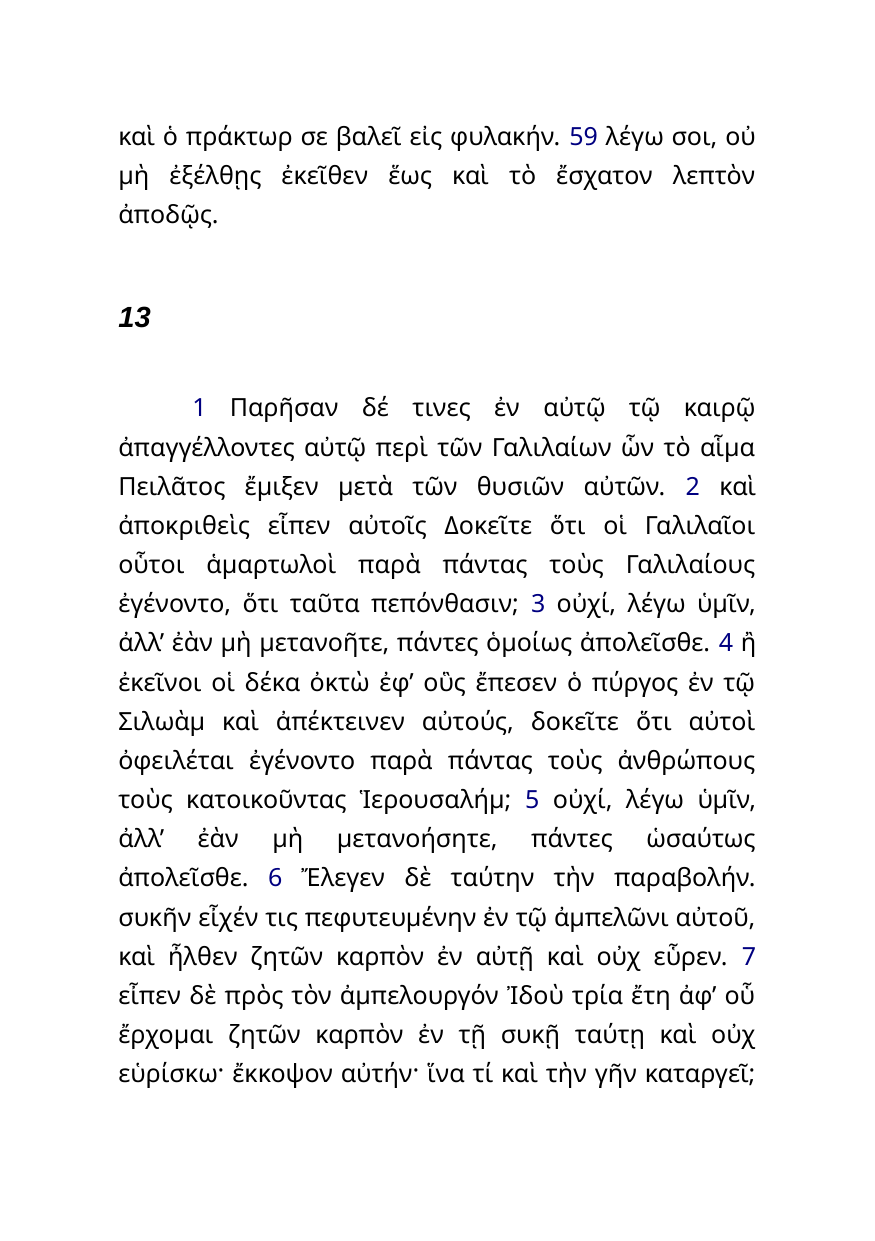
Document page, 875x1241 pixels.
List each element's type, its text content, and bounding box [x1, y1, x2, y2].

text 1 Παρῆσαν δέ τινες ἐν αὐτῷ τῷ καιρῷ ἀπαγγέλλοντες αὐτῷ περὶ τῶν Γαλιλαίων ὧν τὸ αἷμα Πειλᾶτος ἔμιξεν μετὰ τῶν θυσιῶν αὐτῶν. 2 καὶ ἀποκριθεὶς εἶπεν αὐτοῖς Δοκεῖτε ὅτι οἱ Γαλιλαῖοι οὗτοι ἁμαρτωλοὶ παρὰ πάντας τοὺς Γαλιλαίους ἐγένοντο, ὅτι ταῦτα πεπόνθασιν; 3 οὐχί, λέγω ὑμῖν, ἀλλ’ ἐὰν μὴ μετανοῆτε, πάντες ὁμοίως ἀπολεῖσθε. 4 ἢ ἐκεῖνοι οἱ δέκα ὀκτὼ ἐφ’ οὓς ἔπεσεν ὁ πύργος ἐν τῷ Σιλωὰμ καὶ ἀπέκτεινεν αὐτούς, δοκεῖτε ὅτι αὐτοὶ ὀφειλέται ἐγένοντο παρὰ πάντας τοὺς ἀνθρώπους τοὺς κατοικοῦντας Ἱερουσαλήμ; 5 οὐχί, λέγω ὑμῖν, ἀλλ’ ἐὰν μὴ μετανοήσητε, πάντες ὡσαύτως ἀπολεῖσθε. 6 Ἔλεγεν δὲ ταύτην τὴν παραβολήν. συκῆν εἶχέν τις πεφυτευμένην ἐν τῷ ἀμπελῶνι αὐτοῦ, καὶ ἦλθεν ζητῶν καρπὸν ἐν αὐτῇ καὶ οὐχ εὗρεν. 7 εἶπεν δὲ πρὸς τὸν ἀμπελουργόν Ἰδοὺ τρία ἔτη ἀφ’ οὗ ἔρχομαι ζητῶν καρπὸν ἐν τῇ συκῇ ταύτῃ καὶ οὐχ εὑρίσκω· ἔκκοψον αὐτήν· ἵνα τί καὶ τὴν γῆν καταργεῖ; [118, 390, 756, 1090]
text καὶ ὁ πράκτωρ σε βαλεῖ εἰς φυλακήν. 59 λέγω σοι, οὐ μὴ ἐξέλθῃς ἐκεῖθεν ἕως καὶ τὸ ἔσχατον λεπτὸν ἀποδῷς. [118, 118, 756, 231]
subtitle 13 [118, 300, 756, 333]
